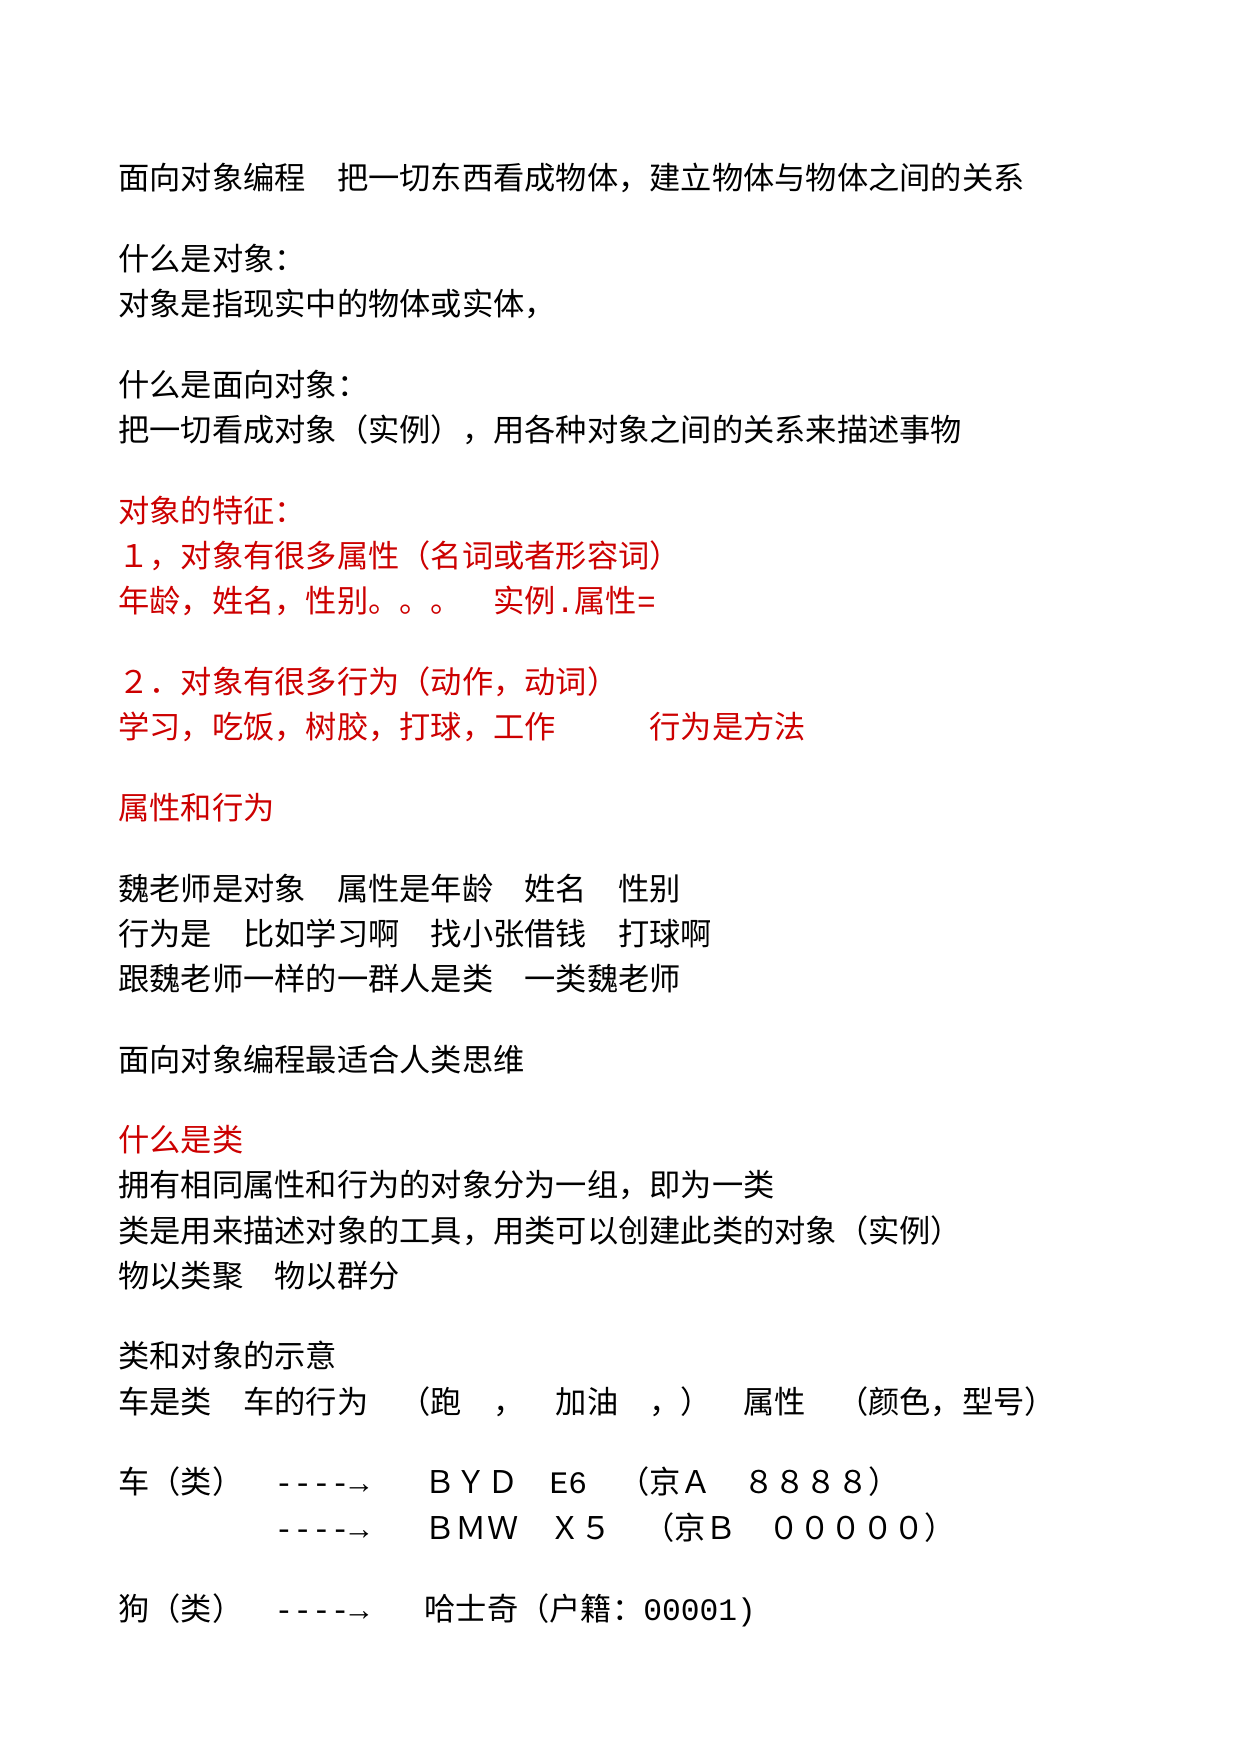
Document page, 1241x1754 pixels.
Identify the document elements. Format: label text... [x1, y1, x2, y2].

text 物以类聚 物以群分 [118, 1251, 1122, 1296]
text 类和对象的示意 [118, 1332, 1122, 1377]
text 面向对象编程最适合人类思维 [118, 1035, 1122, 1080]
text 行为是 比如学习啊 找小张借钱 打球啊 [118, 909, 1122, 954]
text 魏老师是对象 属性是年龄 姓名 性别 [118, 864, 1122, 909]
text 类是用来描述对象的工具，用类可以创建此类的对象（实例） [118, 1206, 1122, 1251]
text １，对象有很多属性（名词或者形容词） [118, 531, 1122, 576]
text ----→ ＢＭＷ Ｘ５ （京Ｂ ０００００） [118, 1503, 1122, 1549]
text 车（类） ----→ ＢＹＤ E6 （京Ａ ８８８８） [118, 1457, 1122, 1503]
text 属性和行为 [118, 783, 1122, 828]
text 狗（类） ----→ 哈士奇（户籍：00001) [118, 1584, 1122, 1630]
text 学习，吃饭，树胶，打球，工作 行为是方法 [118, 702, 1122, 748]
text 拥有相同属性和行为的对象分为一组，即为一类 [118, 1161, 1122, 1206]
text 对象的特征： [118, 486, 1122, 531]
text ２．对象有很多行为（动作，动词） [118, 657, 1122, 702]
text 车是类 车的行为 （跑 ， 加油 ，） 属性 （颜色，型号） [118, 1377, 1122, 1422]
text 什么是面向对象： [118, 360, 1122, 405]
text 什么是对象： [118, 234, 1122, 279]
text 年龄，姓名，性别。。。 实例.属性= [118, 576, 1122, 622]
text 对象是指现实中的物体或实体， [118, 279, 1122, 324]
text 跟魏老师一样的一群人是类 一类魏老师 [118, 954, 1122, 999]
text 面向对象编程 把一切东西看成物体，建立物体与物体之间的关系 [118, 153, 1122, 199]
text 把一切看成对象（实例），用各种对象之间的关系来描述事物 [118, 405, 1122, 450]
text 什么是类 [118, 1115, 1122, 1161]
